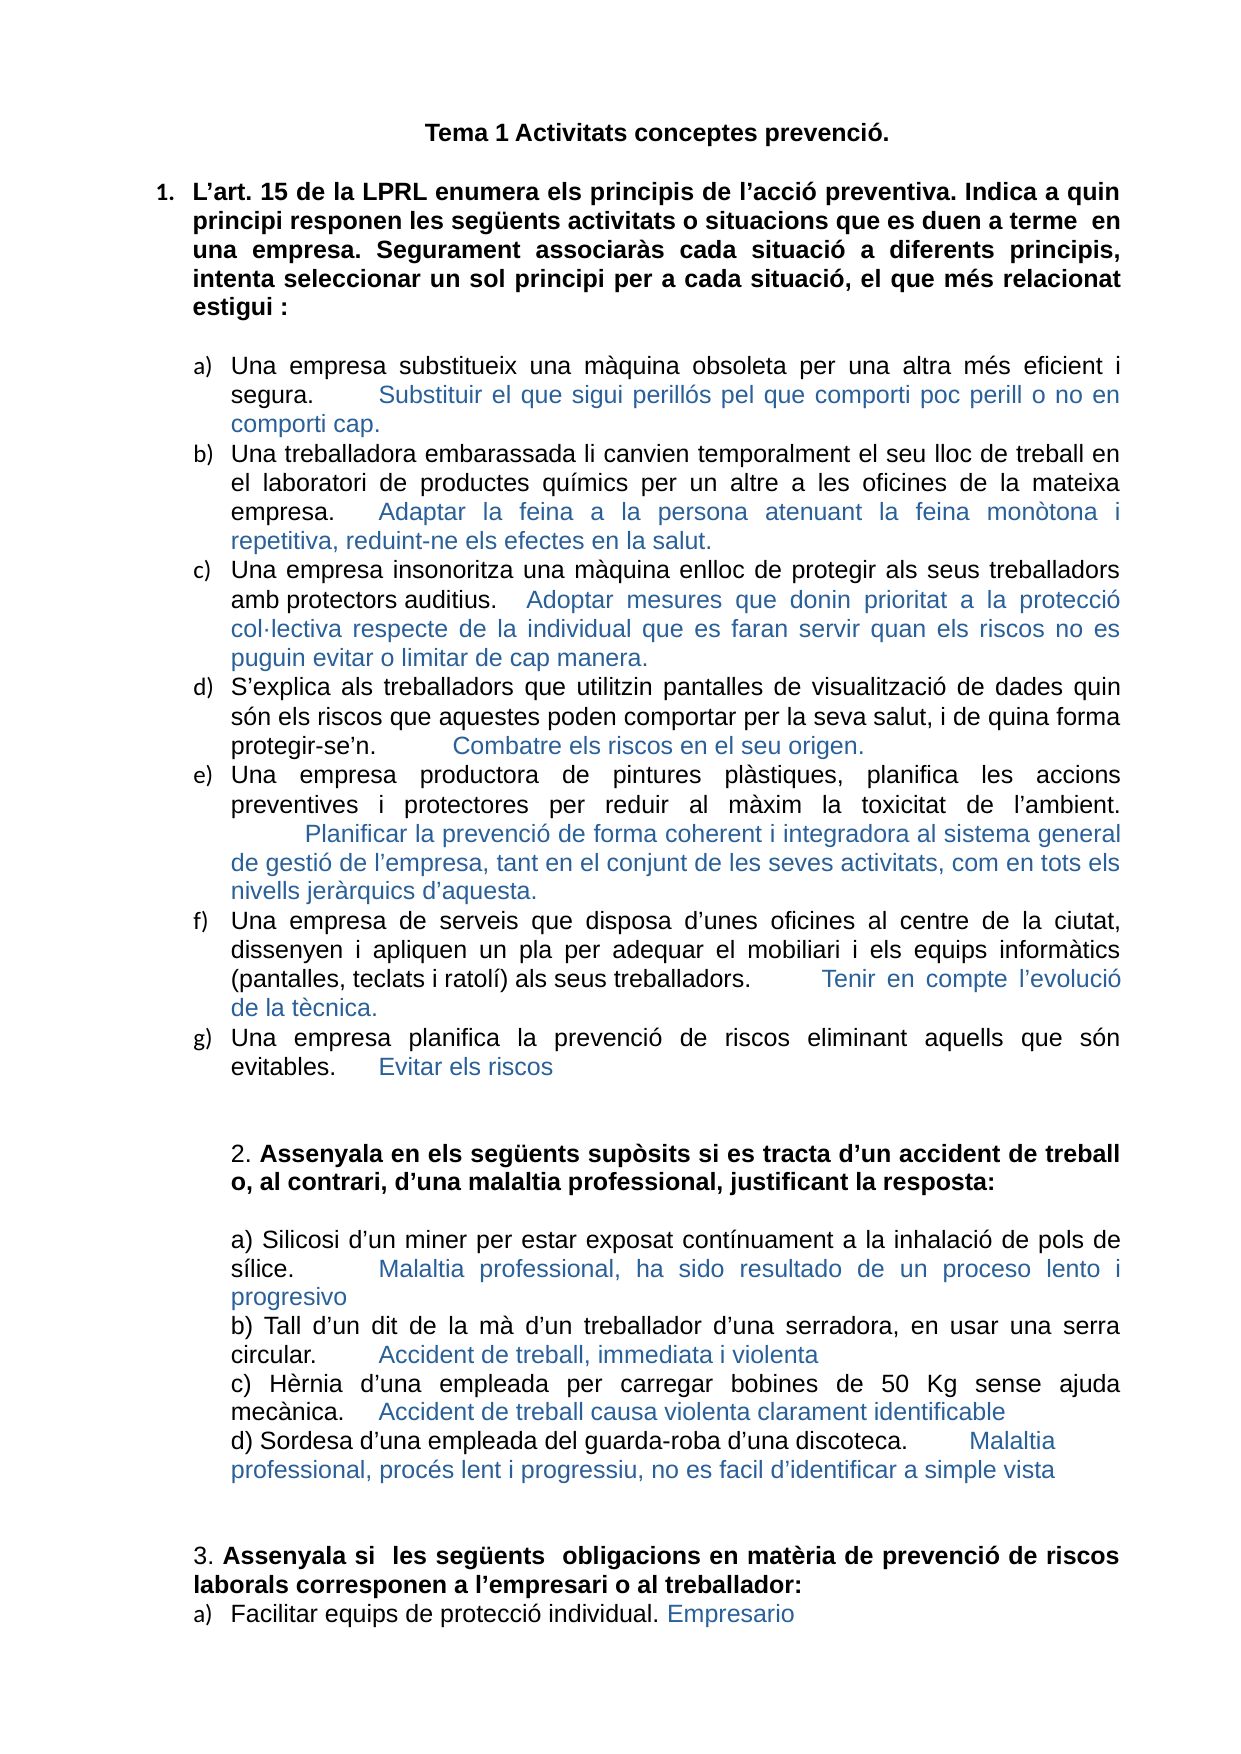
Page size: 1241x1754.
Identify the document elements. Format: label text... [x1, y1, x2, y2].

list Una empresa substitueix una màquina obsoleta per una altra més eficient i segura. Substituir el que sigui perillós pel que comporti poc perill o no en comporti cap. [193, 350, 1122, 438]
list Una treballadora embarassada li canvien temporalment el seu lloc de treball en el laboratori de productes químics per un altre a les oficines de la mateixa empresa. Adaptar la feina a la persona atenuant la feina monòtona i repetitiva, reduint-ne els efectes en la salut. [193, 438, 1122, 555]
list Una empresa de serveis que disposa d’unes oficines al centre de la ciutat, dissenyen i apliquen un pla per adequar el mobiliari i els equips informàtics (pantalles, teclats i ratolí) als seus treballadors. Tenir en compte l’evolució de la tècnica. [193, 905, 1122, 1022]
list d) Sordesa d’una empleada del guarda-roba d’una discoteca. Malaltia professional, procés lent i progressiu, no es facil d’identificar a simple vista [193, 1426, 1122, 1483]
list a) Silicosi d’un miner per estar exposat contínuament a la inhalació de pols de sílice. Malaltia professional, ha sido resultado de un proceso lento i progresivo [193, 1225, 1122, 1311]
list 2. Assenyala en els següents supòsits si es tracta d’un accident de treball o, al contrari, d’una malaltia professional, justificant la resposta: [193, 1138, 1122, 1196]
list c) Hèrnia d’una empleada per carregar bobines de 50 Kg sense ajuda mecànica. Accident de treball causa violenta clarament identificable [193, 1368, 1122, 1426]
list b) Tall d’un dit de la mà d’un treballador d’una serradora, en usar una serra circular. Accident de treball, immediata i violenta [193, 1311, 1122, 1368]
list S’explica als treballadors que utilitzin pantalles de visualització de dades quin són els riscos que aquestes poden comportar per la seva salut, i de quina forma protegir-se’n. Combatre els riscos en el seu origen. [193, 671, 1122, 759]
list 3. Assenyala si les següents obligacions en matèria de prevenció de riscos laborals corresponen a l’empresari o al treballador: [156, 1541, 1122, 1598]
list L’art. 15 de la LPRL enumera els principis de l’acció preventiva. Indica a quin principi responen les següents activitats o situacions que es duen a terme en una empresa. Segurament associaràs cada situació a diferents principis, intenta seleccionar un sol principi per a cada situació, el que més relacionat estigui : [155, 176, 1122, 321]
list Una empresa productora de pintures plàstiques, planifica les accions preventives i protectores per reduir al màxim la toxicitat de l’ambient. Planificar la prevenció de forma coherent i integradora al sistema general de gestió de l’empresa, tant en el conjunt de les seves activitats, com en tots els nivells jeràrquics d’aquesta. [193, 759, 1122, 905]
list Tema 1 Activitats conceptes prevenció. [155, 118, 1122, 147]
list Facilitar equips de protecció individual. Empresario [193, 1598, 1122, 1629]
list Una empresa planifica la prevenció de riscos eliminant aquells que són evitables. Evitar els riscos [193, 1022, 1122, 1081]
list Una empresa insonoritza una màquina enlloc de protegir als seus treballadors amb protectors auditius. Adoptar mesures que donin prioritat a la protecció col·lectiva respecte de la individual que es faran servir quan els riscos no es puguin evitar o limitar de cap manera. [193, 555, 1122, 671]
